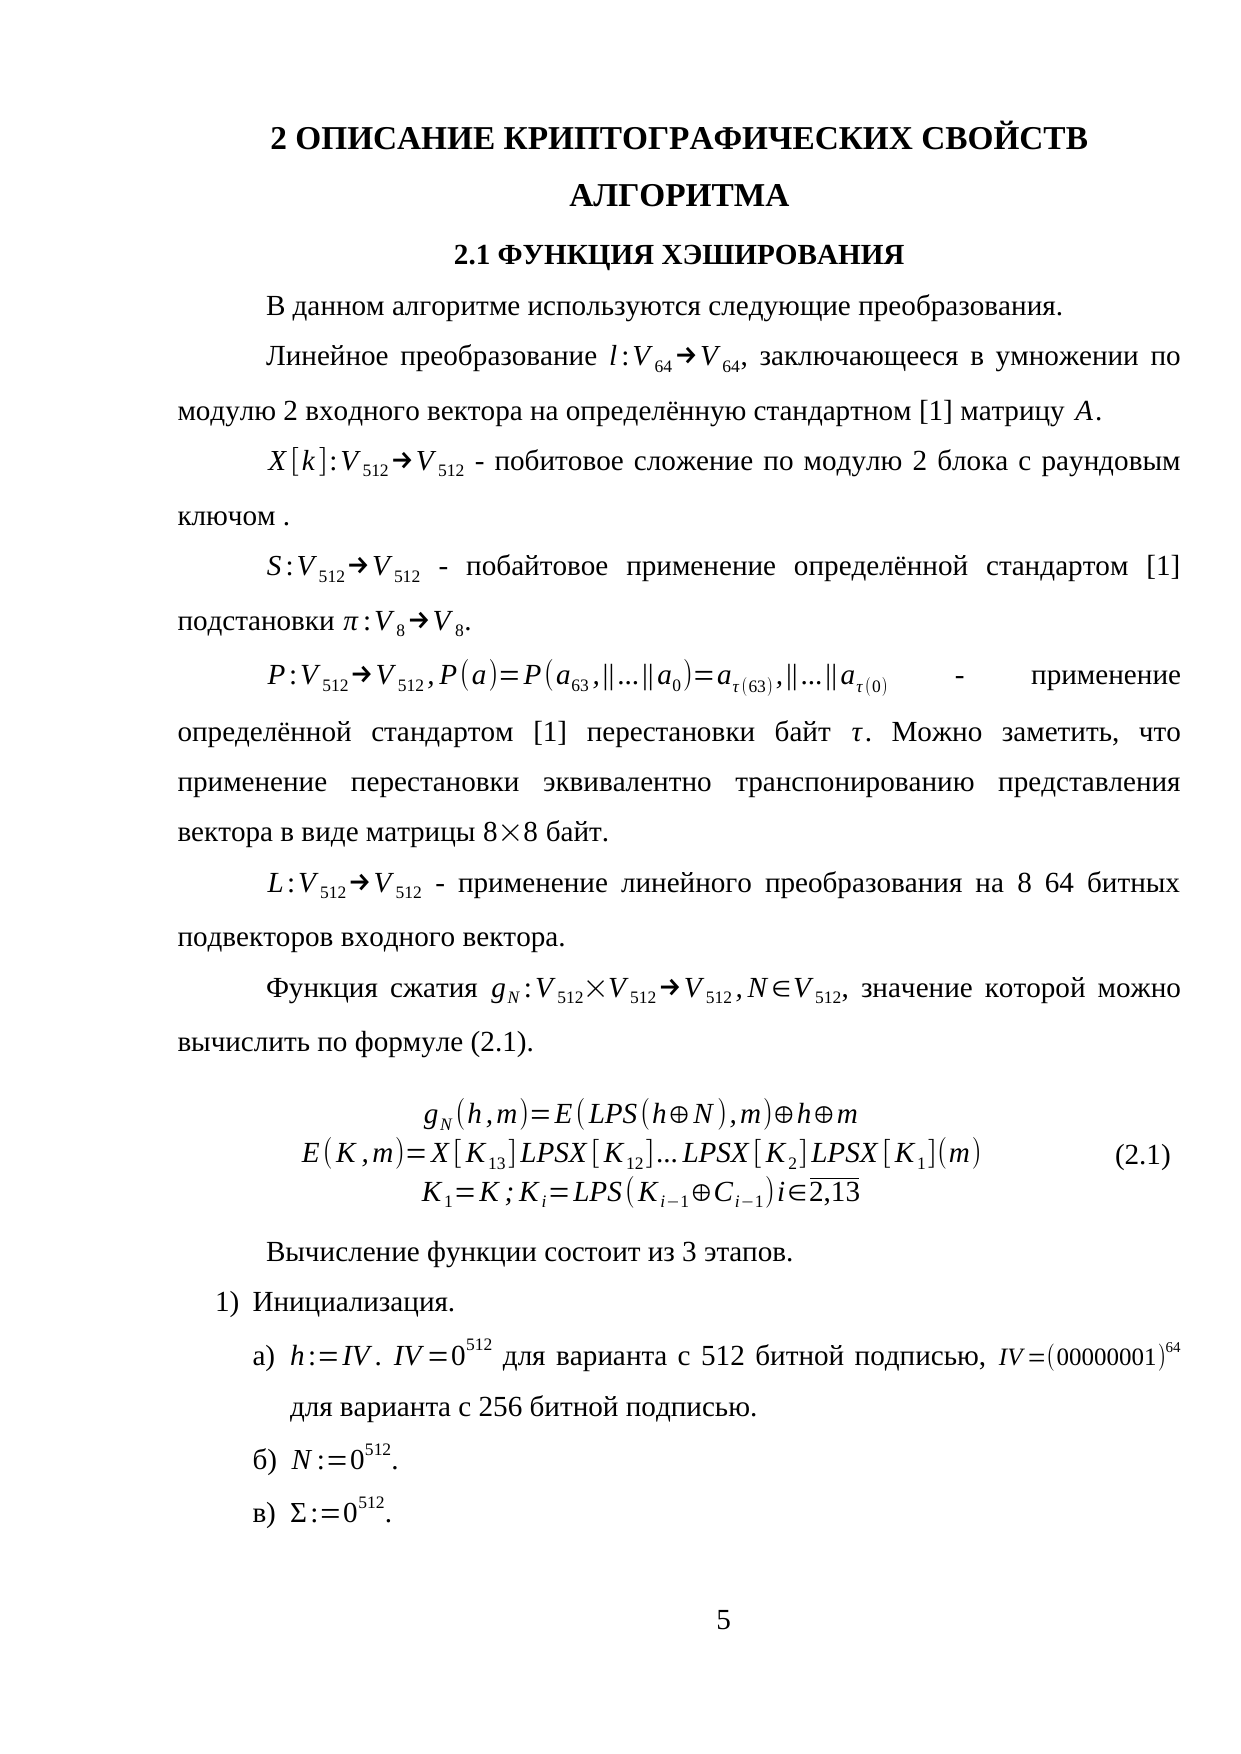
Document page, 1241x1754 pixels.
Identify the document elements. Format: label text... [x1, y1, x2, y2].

list . [252, 1493, 1181, 1529]
text Вычисление функции состоит из 3 этапов. [177, 1234, 1181, 1267]
text - применение линейного преобразования на 8 64 битных подвекторов входного вектора. [177, 865, 1181, 953]
subtitle 2 ОПИСАНИЕ КРИПТОГРАФИЧЕСКИХ СВОЙСТВ АЛГОРИТМА [177, 118, 1181, 214]
list Инициализация. [215, 1284, 1181, 1318]
subtitle 2.1 ФУНКЦИЯ ХЭШИРОВАНИЯ [177, 237, 1181, 271]
text - применение определённой стандартом [1] перестановки байт . Можно заметить, что применение перестановки эквивалентно транспонированию представления вектора в виде матрицы байт. [177, 657, 1181, 848]
text В данном алгоритме используются следующие преобразования. [177, 288, 1181, 321]
text Функция сжатия , значение которой можно вычислить по формуле (2.1). [177, 970, 1181, 1058]
list . для варианта с 512 битной подписью, для варианта с 256 битной подписью. [252, 1334, 1181, 1422]
list . [252, 1439, 1181, 1476]
text Линейное преобразование , заключающееся в умножении по модулю 2 входного вектора на определённую стандартном [1] матрицу . [177, 338, 1181, 426]
table_header [177, 1091, 1104, 1234]
text - побитовое сложение по модулю 2 блока с раундовым ключом . [177, 443, 1181, 531]
table_header (2.1) [1104, 1091, 1181, 1234]
text - побайтовое применение определённой стандартом [1] подстановки . [177, 548, 1181, 641]
